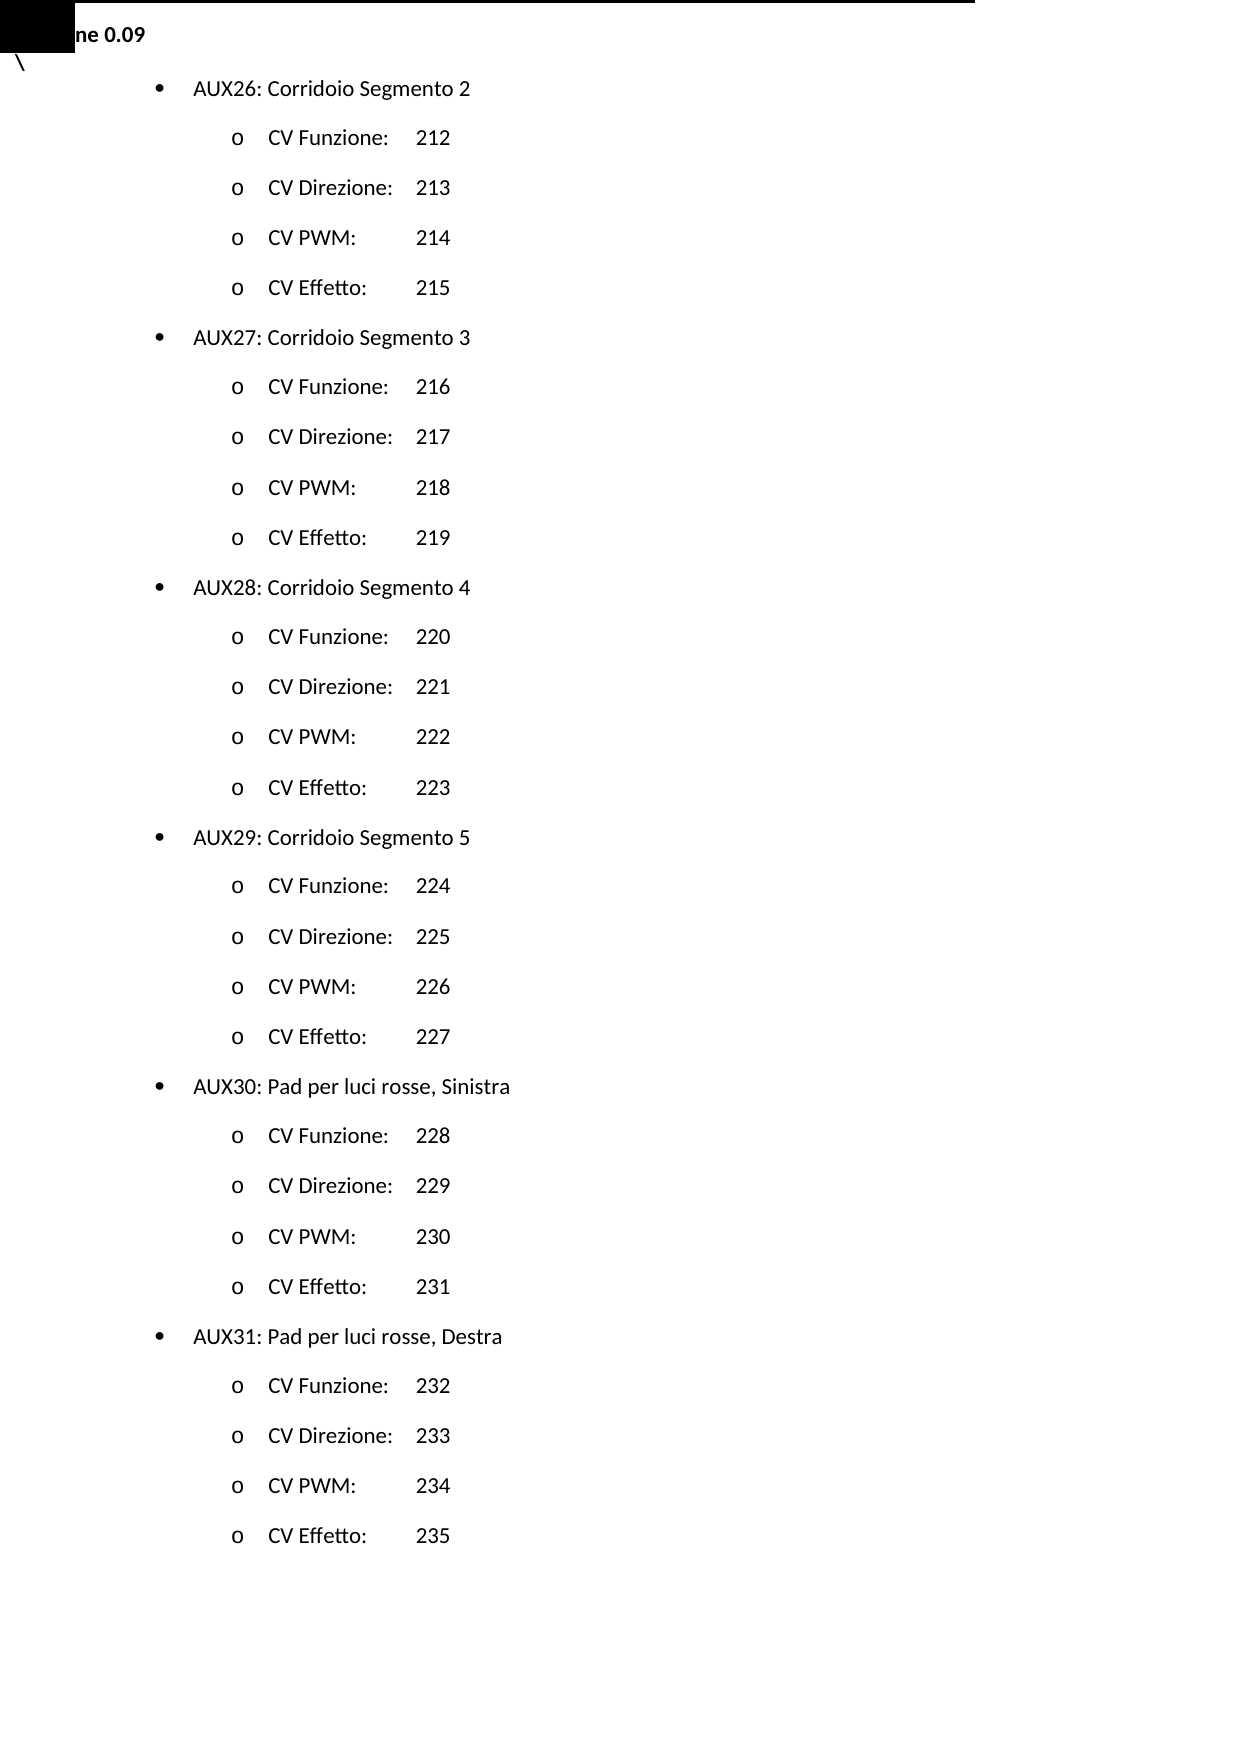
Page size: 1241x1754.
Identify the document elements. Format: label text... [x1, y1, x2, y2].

list CV Direzione: 213 [231, 173, 1122, 202]
list CV Effetto: 235 [231, 1522, 1122, 1551]
list CV Effetto: 219 [231, 523, 1122, 552]
list CV Effetto: 223 [231, 773, 1122, 802]
list CV PWM: 218 [231, 473, 1122, 502]
list AUX26: Corridoio Segmento 2 [156, 74, 1122, 102]
list AUX30: Pad per luci rosse, Sinistra [156, 1072, 1122, 1101]
list AUX28: Corridoio Segmento 4 [156, 573, 1122, 601]
list AUX29: Corridoio Segmento 5 [156, 823, 1122, 851]
list CV Effetto: 231 [231, 1272, 1122, 1301]
list CV Funzione: 212 [231, 123, 1122, 152]
list CV Direzione: 233 [231, 1421, 1122, 1450]
list CV Direzione: 225 [231, 922, 1122, 951]
list CV Effetto: 227 [231, 1022, 1122, 1051]
list CV PWM: 230 [231, 1222, 1122, 1251]
list CV Funzione: 220 [231, 622, 1122, 651]
list AUX27: Corridoio Segmento 3 [156, 323, 1122, 351]
list CV PWM: 234 [231, 1471, 1122, 1501]
list CV PWM: 222 [231, 722, 1122, 752]
list CV PWM: 214 [231, 223, 1122, 252]
list CV Funzione: 216 [231, 372, 1122, 401]
list CV Effetto: 215 [231, 273, 1122, 302]
list CV Funzione: 232 [231, 1371, 1122, 1400]
list CV Direzione: 221 [231, 672, 1122, 701]
list CV PWM: 226 [231, 972, 1122, 1001]
list CV Direzione: 217 [231, 422, 1122, 452]
list CV Funzione: 228 [231, 1121, 1122, 1151]
list CV Funzione: 224 [231, 872, 1122, 901]
list AUX31: Pad per luci rosse, Destra [156, 1322, 1122, 1350]
list CV Direzione: 229 [231, 1172, 1122, 1201]
